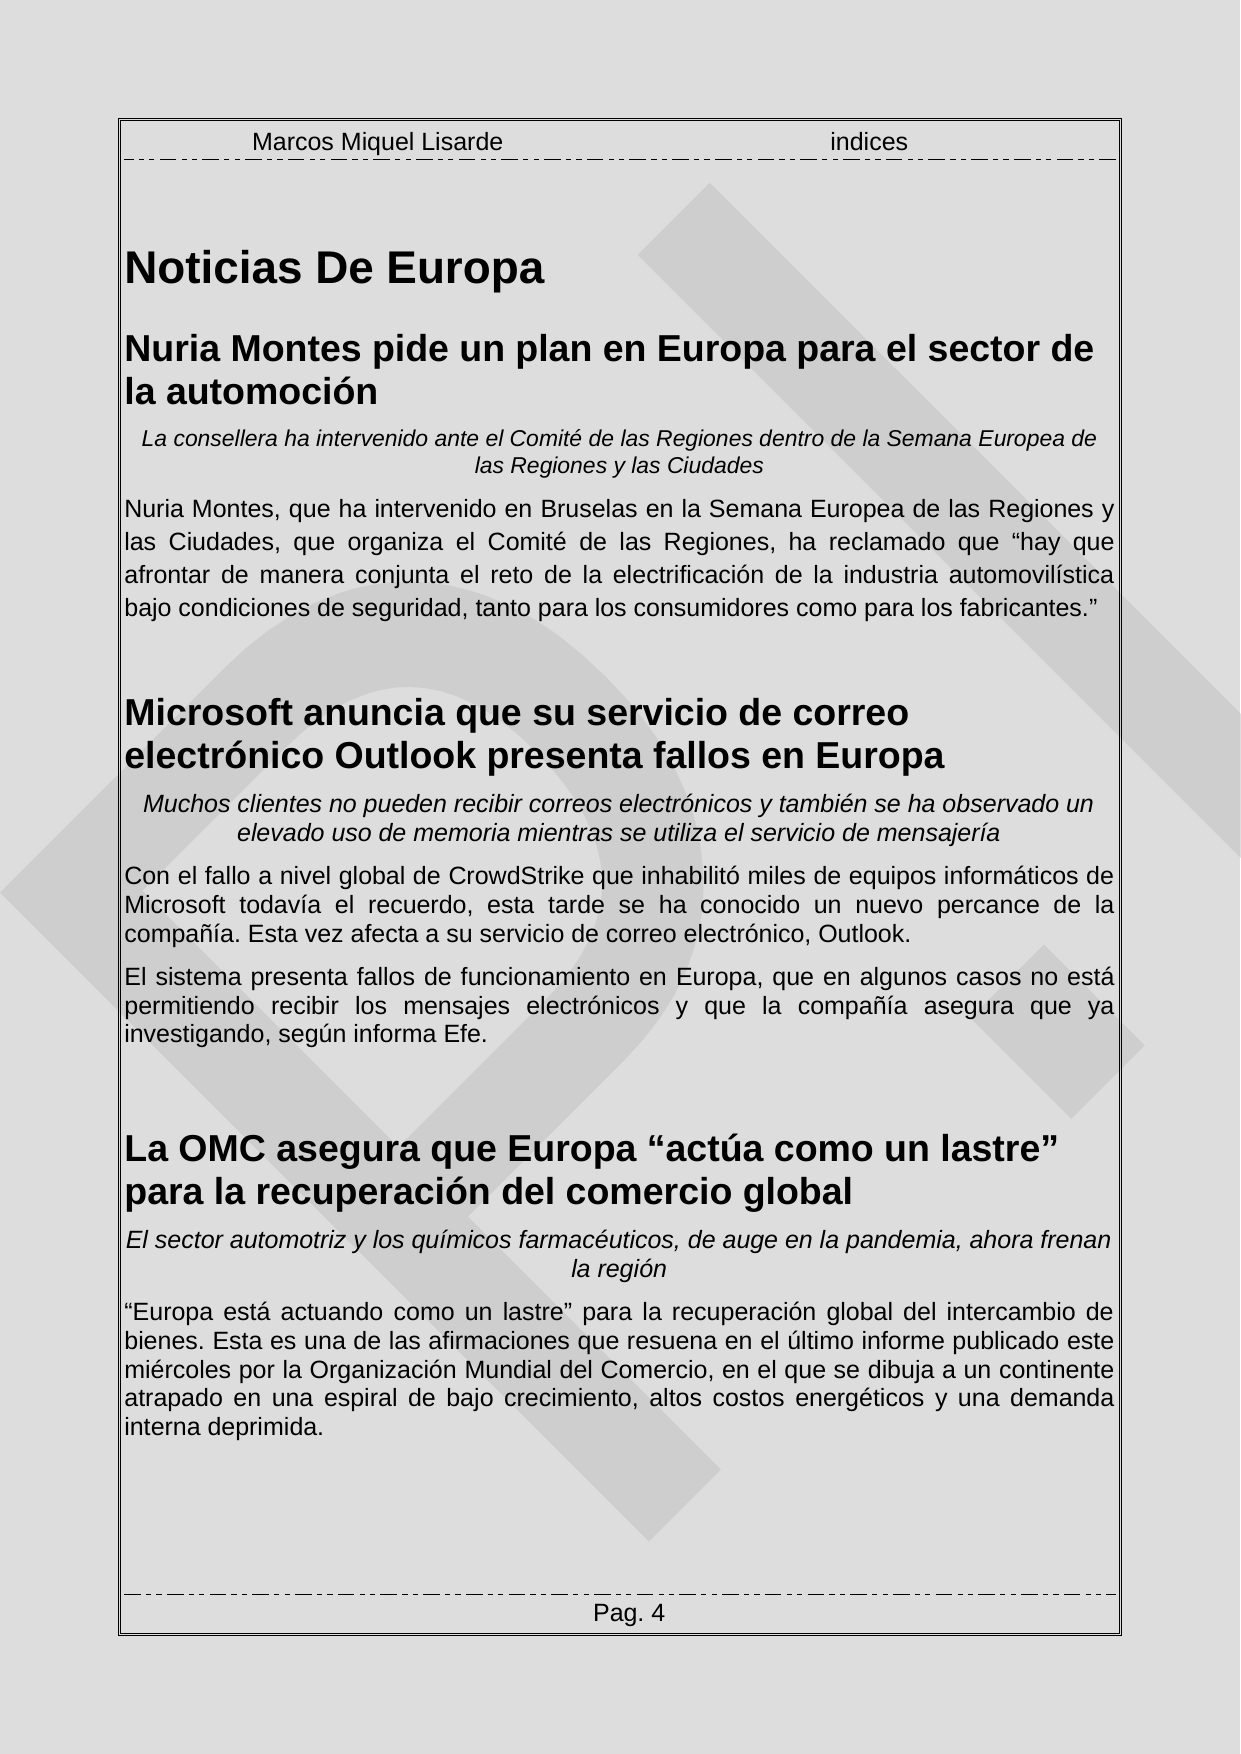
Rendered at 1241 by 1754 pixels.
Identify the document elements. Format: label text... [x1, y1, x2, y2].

subtitle La OMC asegura que Europa “actúa como un lastre” para la recuperación del comercio global [473, 1126, 1116, 1213]
subtitle Microsoft anuncia que su servicio de correo electrónico Outlook presenta fallos en Europa [621, 691, 1116, 777]
subtitle Nuria Montes pide un plan en Europa para el sector de la automoción [854, 326, 1116, 413]
text El sector automotriz y los químicos farmacéuticos, de auge en la pandemia, ahora frenan la región [478, 1225, 1116, 1283]
text El sistema presenta fallos de funcionamiento en Europa, que en algunos casos no está permitiendo recibir los mensajes electrónicos y que la compañía asegura que ya investigando, según informa Efe. [215, 962, 575, 1048]
text Muchos clientes no pueden recibir correos electrónicos y también se ha observado un elevado uso de memoria mientras se utiliza el servicio de mensajería [188, 789, 596, 847]
text El sector automotriz y los químicos farmacéuticos, de auge en la pandemia, ahora frenan la región [124, 1225, 389, 1283]
subtitle Nuria Montes pide un plan en Europa para el sector de la automoción [124, 326, 794, 413]
text El sistema presenta fallos de funcionamiento en Europa, que en algunos casos no está permitiendo recibir los mensajes electrónicos y que la compañía asegura que ya investigando, según informa Efe. [637, 962, 1025, 1048]
text Con el fallo a nivel global de CrowdStrike que inhabilitó miles de equipos informáticos de Microsoft todavía el recuerdo, esta tarde se ha conocido un nuevo percance de la compañía. Esta vez afecta a su servicio de correo electrónico, Outlook. [144, 861, 602, 947]
subtitle La OMC asegura que Europa “actúa como un lastre” para la recuperación del comercio global [124, 1126, 319, 1213]
subtitle Microsoft anuncia que su servicio de correo electrónico Outlook presenta fallos en Europa [258, 691, 557, 777]
subtitle Microsoft anuncia que su servicio de correo electrónico Outlook presenta fallos en Europa [124, 691, 200, 767]
subtitle Noticias De Europa [124, 240, 674, 293]
text La consellera ha intervenido ante el Comité de las Regiones dentro de la Semana Europea de las Regiones y las Ciudades [953, 425, 1116, 478]
text Muchos clientes no pueden recibir correos electrónicos y también se ha observado un elevado uso de memoria mientras se utiliza el servicio de mensajería [685, 789, 1116, 847]
text “Europa está actuando como un lastre” para la recuperación global del intercambio de bienes. Esta es una de las afirmaciones que resuena en el último informe publicado este miércoles por la Organización Mundial del Comercio, en el que se dibuja a un continente atrapado en una espiral de bajo crecimiento, altos costos energéticos y una demanda interna deprimida. [124, 1297, 547, 1441]
subtitle [768, 240, 1116, 293]
text Con el fallo a nivel global de CrowdStrike que inhabilitó miles de equipos informáticos de Microsoft todavía el recuerdo, esta tarde se ha conocido un nuevo percance de la compañía. Esta vez afecta a su servicio de correo electrónico, Outlook. [695, 861, 1116, 947]
text La consellera ha intervenido ante el Comité de las Regiones dentro de la Semana Europea de las Regiones y las Ciudades [124, 425, 859, 478]
text Nuria Montes, que ha intervenido en Bruselas en la Semana Europea de las Regiones y las Ciudades, que organiza el Comité de las Regiones, ha reclamado que “hay que afrontar de manera conjunta el reto de la electrificación de la industria automovilística bajo condiciones de seguridad, tanto para los consumidores como para los fabricantes.” [1022, 494, 1116, 588]
text Nuria Montes, que ha intervenido en Bruselas en la Semana Europea de las Regiones y las Ciudades, que organiza el Comité de las Regiones, ha reclamado que “hay que afrontar de manera conjunta el reto de la electrificación de la industria automovilística bajo condiciones de seguridad, tanto para los consumidores como para los fabricantes.” [124, 494, 1003, 622]
text “Europa está actuando como un lastre” para la recuperación global del intercambio de bienes. Esta es una de las afirmaciones que resuena en el último informe publicado este miércoles por la Organización Mundial del Comercio, en el que se dibuja a un continente atrapado en una espiral de bajo crecimiento, altos costos energéticos y una demanda interna deprimida. [550, 1297, 1116, 1441]
